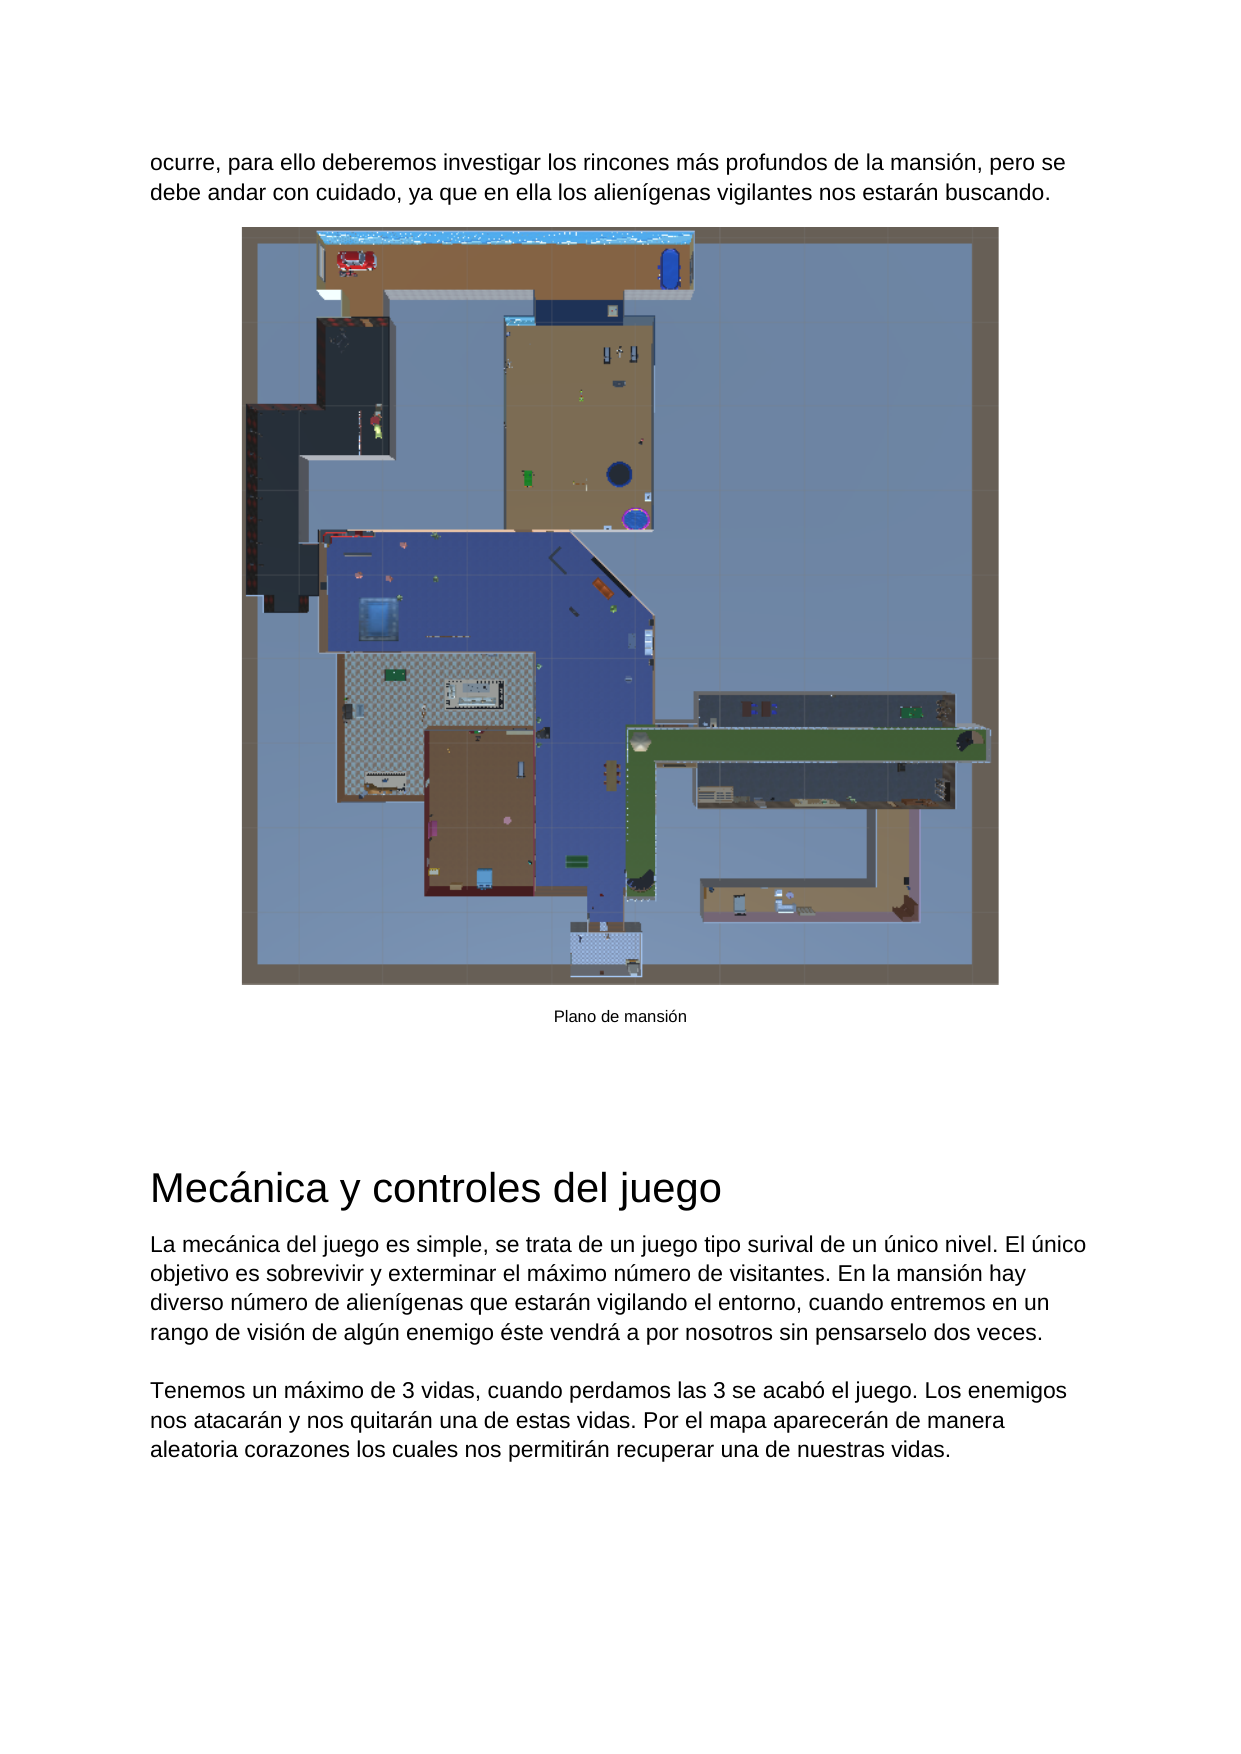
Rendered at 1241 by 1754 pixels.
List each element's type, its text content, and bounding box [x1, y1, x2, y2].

picture [241, 227, 999, 985]
text Plano de mansión [150, 1007, 1091, 1026]
subtitle Mecánica y controles del juego [150, 1165, 1091, 1212]
text ocurre, para ello deberemos investigar los rincones más profundos de la mansión, pero se debe andar con cuidado, ya que en ella los alienígenas vigilantes nos estarán buscando. [150, 150, 1091, 205]
text La mecánica del juego es simple, se trata de un juego tipo surival de un único nivel. El único objetivo es sobrevivir y exterminar el máximo número de visitantes. En la mansión hay diverso número de alienígenas que estarán vigilando el entorno, cuando entremos en un rango de visión de algún enemigo éste vendrá a por nosotros sin pensarselo dos veces. [150, 1231, 1091, 1345]
text Tenemos un máximo de 3 vidas, cuando perdamos las 3 se acabó el juego. Los enemigos nos atacarán y nos quitarán una de estas vidas. Por el mapa aparecerán de manera aleatoria corazones los cuales nos permitirán recuperar una de nuestras vidas. [150, 1378, 1091, 1462]
